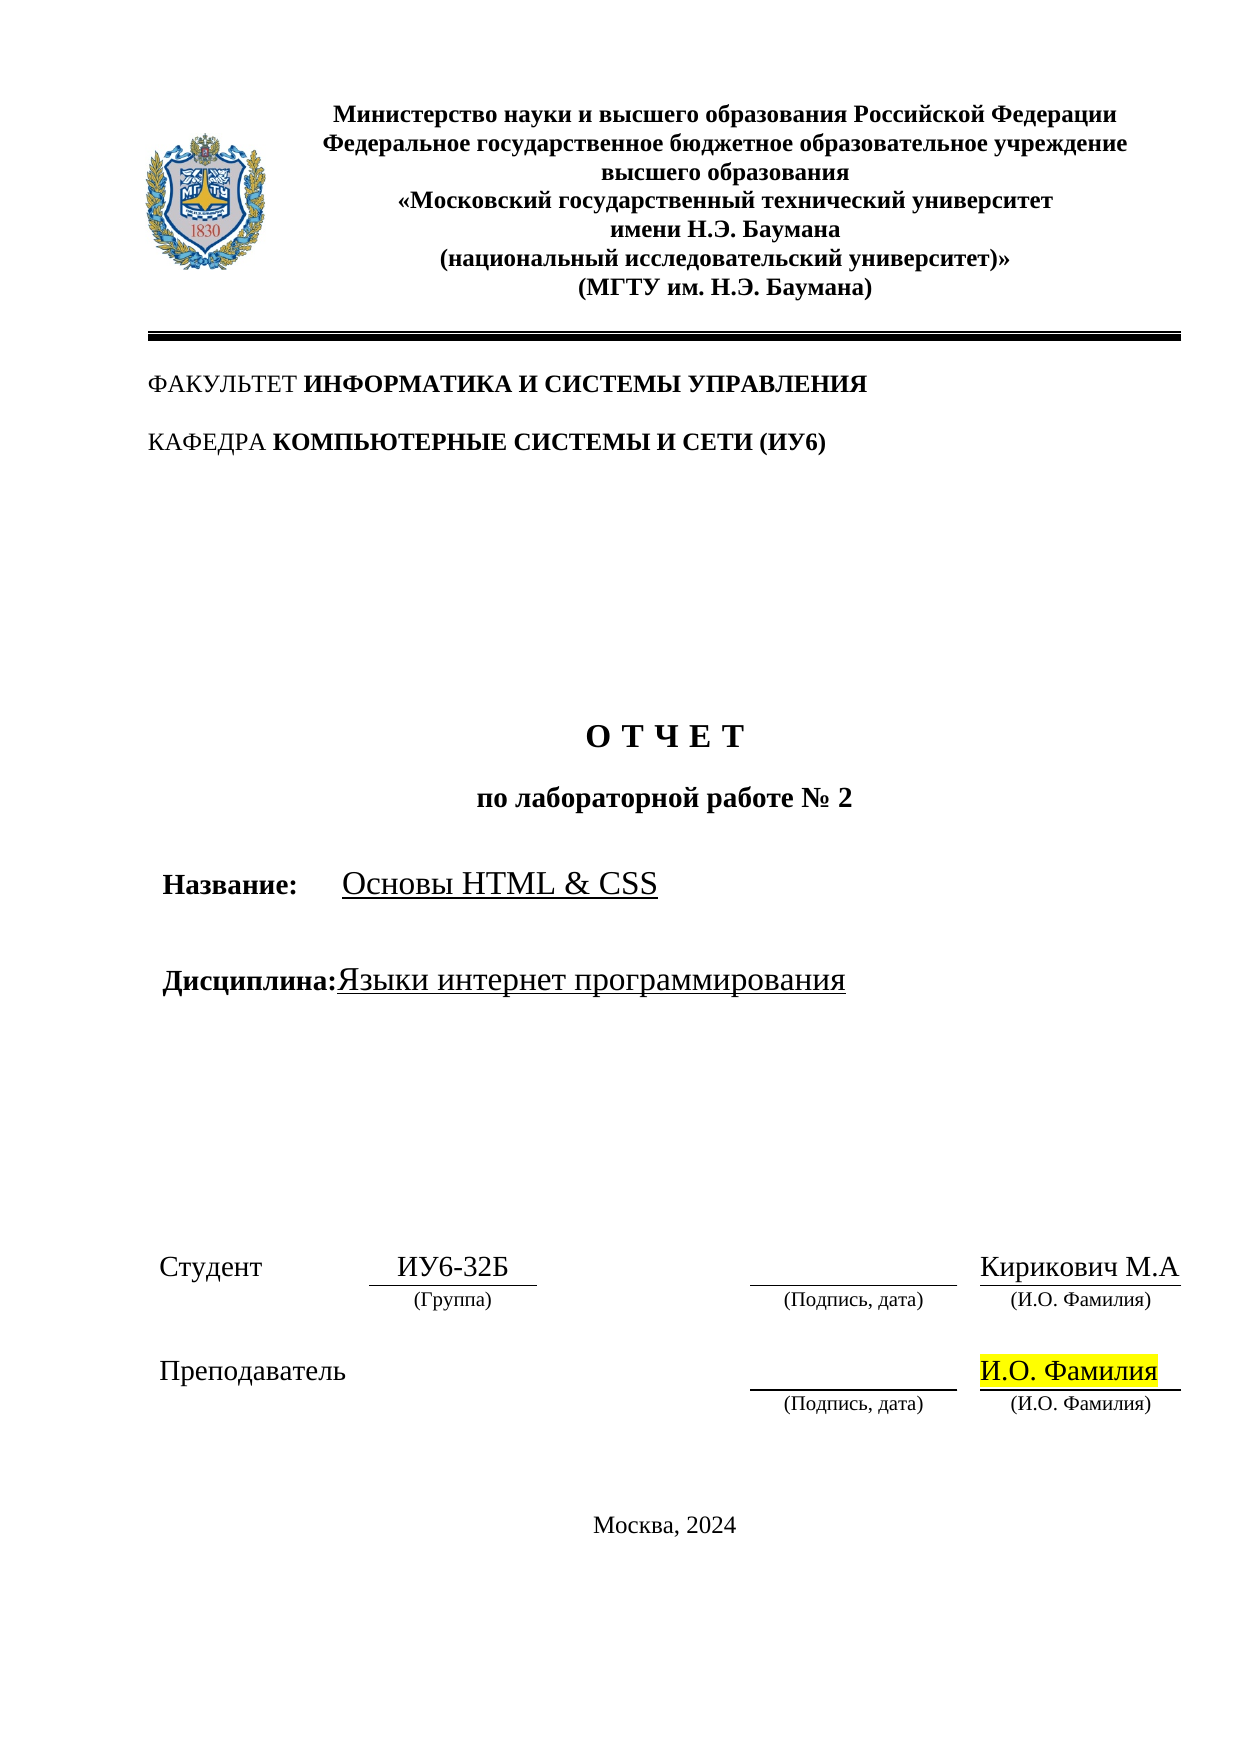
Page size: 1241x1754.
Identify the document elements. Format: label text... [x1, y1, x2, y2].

table_cell [357, 1391, 548, 1424]
table_cell [548, 1286, 738, 1320]
table_cell (И.О. Фамилия) [969, 1391, 1193, 1424]
table_header [136, 99, 284, 300]
table_header [548, 1249, 738, 1286]
table_header Кирикович М.А [969, 1249, 1193, 1286]
table_cell [148, 1320, 357, 1353]
table_cell (Группа) [357, 1286, 548, 1320]
text КАФЕДРА Компьютерные системы и сети (ИУ6) [148, 427, 1181, 456]
table_cell (Подпись, дата) [738, 1286, 969, 1320]
table_header Студент [148, 1249, 357, 1286]
table_cell [148, 1286, 357, 1320]
table_cell [738, 1320, 969, 1353]
table_header ИУ6-32Б [357, 1249, 548, 1286]
table_cell [738, 1354, 969, 1391]
table_cell Преподаватель [148, 1354, 357, 1391]
subtitle Отчет [148, 716, 1181, 755]
table_cell [148, 1391, 357, 1424]
table_cell (Подпись, дата) [738, 1391, 969, 1424]
table_cell [548, 1391, 738, 1424]
subtitle по лабораторной работе № 2 [148, 780, 1181, 813]
table_header [738, 1249, 969, 1286]
text Название: Основы HTML & CSS [162, 863, 1181, 902]
table_cell [548, 1354, 738, 1391]
table_cell [969, 1320, 1193, 1353]
text ФАКУЛЬТЕТ Информатика и системы управления [148, 369, 1181, 398]
picture [145, 133, 266, 270]
table_cell [548, 1320, 738, 1353]
text Дисциплина:Языки интернет программирования [162, 959, 1181, 998]
table_header Министерство науки и высшего образования Российской Федерации Федеральное государственное бюджетное образовательное учреждение высшего образования «Московский государственный технический университет имени Н.Э. Баумана (национальный исследовательский университет)» (МГТУ им. Н.Э. Баумана) [284, 99, 1166, 300]
text Москва, 2024 [148, 1511, 1181, 1539]
table_cell И.О. Фамилия [969, 1354, 1193, 1391]
table_cell [357, 1354, 548, 1391]
table_cell [357, 1320, 548, 1353]
table_cell (И.О. Фамилия) [969, 1286, 1193, 1320]
